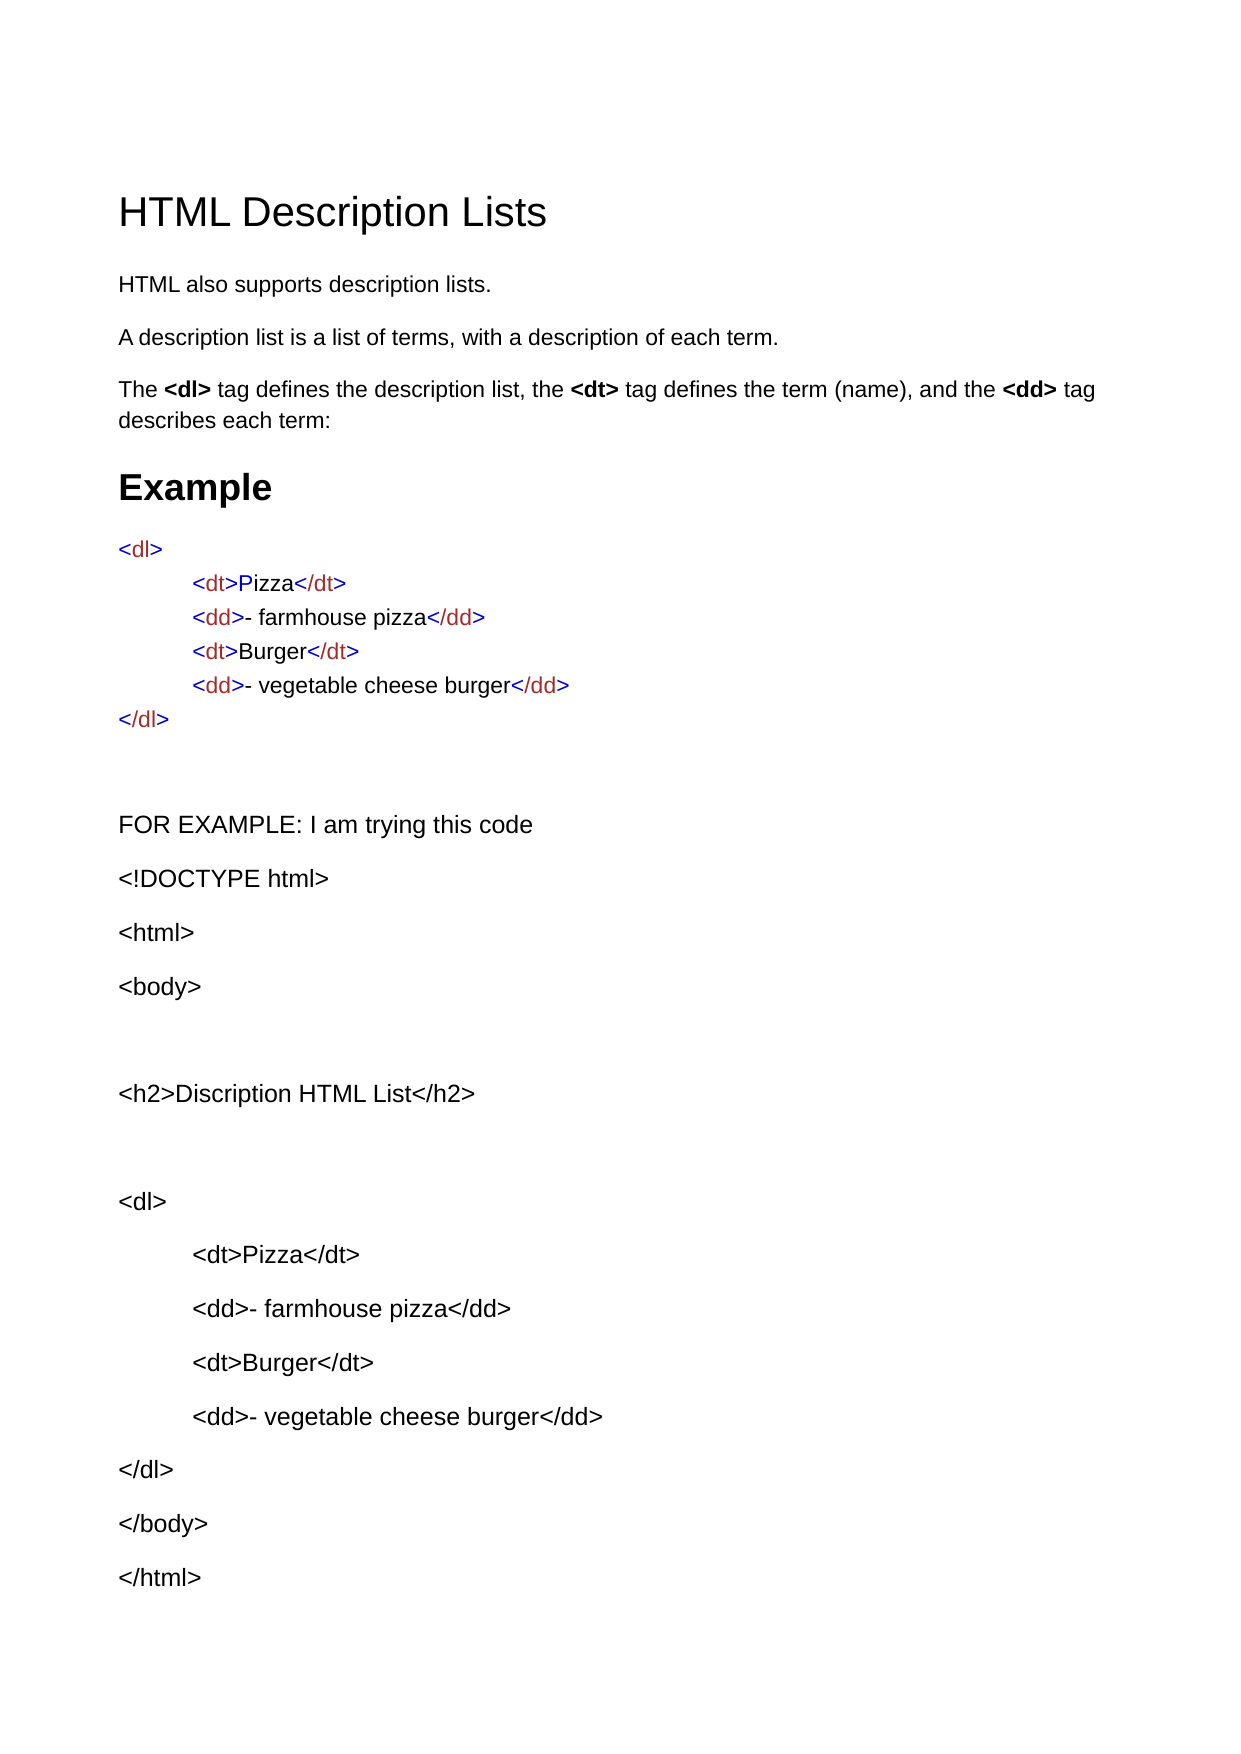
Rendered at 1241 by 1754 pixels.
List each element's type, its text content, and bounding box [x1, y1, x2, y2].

text <!DOCTYPE html> [118, 864, 1122, 893]
text </dl> [118, 1455, 1122, 1484]
text HTML also supports description lists. [118, 271, 1122, 297]
text <html> [118, 918, 1122, 947]
text FOR EXAMPLE: I am trying this code [118, 810, 1122, 839]
text <body> [118, 972, 1122, 1000]
text A description list is a list of terms, with a description of each term. [118, 323, 1122, 350]
text <dt>Pizza</dt> [118, 1240, 1122, 1269]
text <dt>Burger</dt> [118, 1348, 1122, 1377]
text <dl> [118, 1187, 1122, 1215]
text <dd>- vegetable cheese burger</dd> [118, 1402, 1122, 1430]
text <dd>- farmhouse pizza</dd> [118, 1294, 1122, 1323]
text <dl> <dt>Pizza</dt> <dd>- farmhouse pizza</dd> <dt>Burger</dt> <dd>- vegetable cheese burger</dd> </dl> [118, 536, 1122, 732]
text <h2>Discription HTML List</h2> [118, 1079, 1122, 1108]
text </html> [118, 1563, 1122, 1592]
text </body> [118, 1509, 1122, 1538]
text The <dl> tag defines the description list, the <dt> tag defines the term (name), and the <dd> tag describes each term: [118, 376, 1122, 434]
subtitle Example [118, 465, 1122, 508]
subtitle HTML Description Lists [118, 187, 1122, 235]
